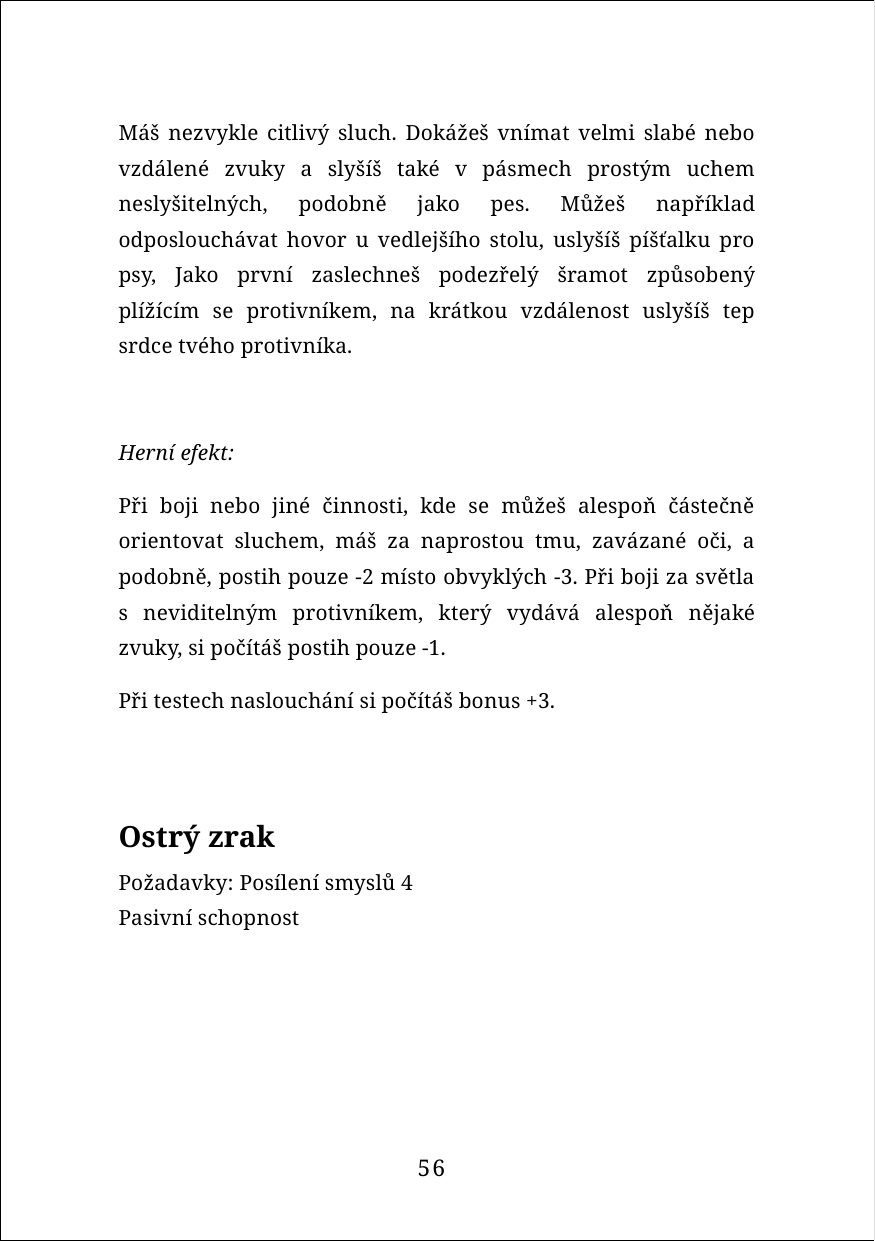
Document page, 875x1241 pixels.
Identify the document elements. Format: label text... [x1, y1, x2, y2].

text Máš nezvykle citlivý sluch. Dokážeš vnímat velmi slabé nebo vzdálené zvuky a slyšíš také v pásmech prostým uchem neslyšitelných, podobně jako pes. Můžeš například odposlouchávat hovor u vedlejšího stolu, uslyšíš píšťalku pro psy, Jako první zaslechneš podezřelý šramot způsobený plížícím se protivníkem, na krátkou vzdálenost uslyšíš tep srdce tvého protivníka. [118, 118, 756, 360]
text Požadavky: Posílení smyslů 4 Pasivní schopnost [118, 868, 756, 967]
subtitle Ostrý zrak [118, 816, 756, 856]
text Herní efekt: [118, 438, 756, 466]
text Při testech naslouchání si počítáš bonus +3. [118, 686, 756, 715]
text Při boji nebo jiné činnosti, kde se můžeš alespoň částečně orientovat sluchem, máš za naprostou tmu, zavázané oči, a podobně, postih pouze -2 místo obvyklých -3. Při boji za světla s neviditelným protivníkem, který vydává alespoň nějaké zvuky, si počítáš postih pouze -1. [118, 491, 756, 662]
